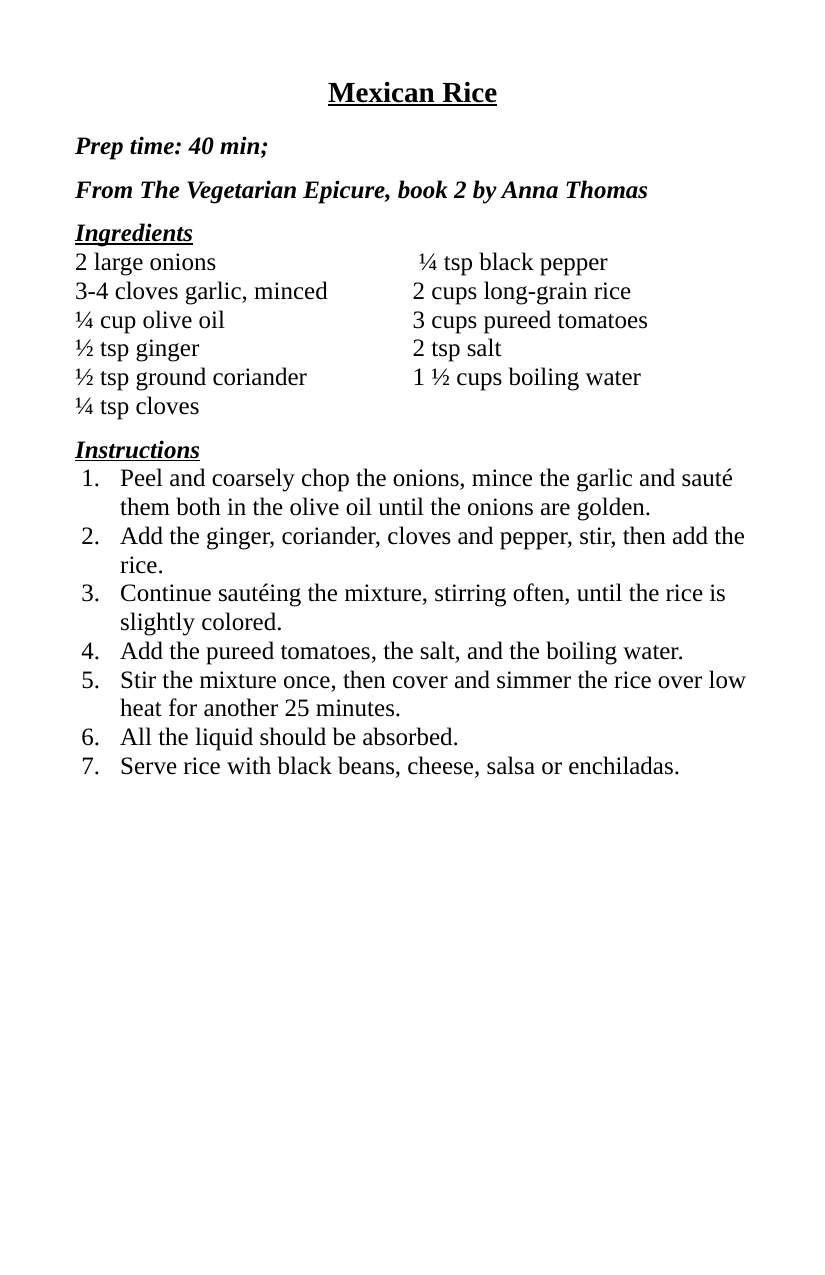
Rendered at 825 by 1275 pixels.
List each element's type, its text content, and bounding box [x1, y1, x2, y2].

text ¼ tsp black pepper [412, 247, 750, 276]
subtitle Prep time: 40 min; [75, 131, 750, 160]
text 2 large onions [75, 247, 412, 276]
list Add the ginger, coriander, cloves and pepper, stir, then add the rice. [75, 521, 750, 578]
text ½ tsp ground coriander [75, 362, 412, 391]
list All the liquid should be absorbed. [75, 722, 750, 751]
list Add the pureed tomatoes, the salt, and the boiling water. [75, 636, 750, 665]
list Stir the mixture once, then cover and simmer the rice over low heat for another 25 minutes. [75, 665, 750, 722]
text 2 cups long-grain rice [412, 276, 750, 305]
subtitle Ingredients [75, 218, 750, 247]
text 3-4 cloves garlic, minced [75, 276, 412, 305]
subtitle Instructions [75, 435, 750, 463]
text ¼ cup olive oil [75, 305, 412, 333]
list Continue sautéing the mixture, stirring often, until the rice is slightly colored. [75, 578, 750, 636]
subtitle From The Vegetarian Epicure, book 2 by Anna Thomas [75, 175, 750, 203]
subtitle Mexican Rice [75, 75, 750, 108]
list Serve rice with black beans, cheese, salsa or enchiladas. [75, 751, 750, 780]
text ¼ tsp cloves [75, 391, 412, 420]
text 3 cups pureed tomatoes [412, 305, 750, 333]
text ½ tsp ginger [75, 333, 412, 362]
text 1 ½ cups boiling water [412, 362, 750, 391]
list Peel and coarsely chop the onions, mince the garlic and sauté them both in the olive oil until the onions are golden. [75, 463, 750, 521]
text 2 tsp salt [412, 333, 750, 362]
